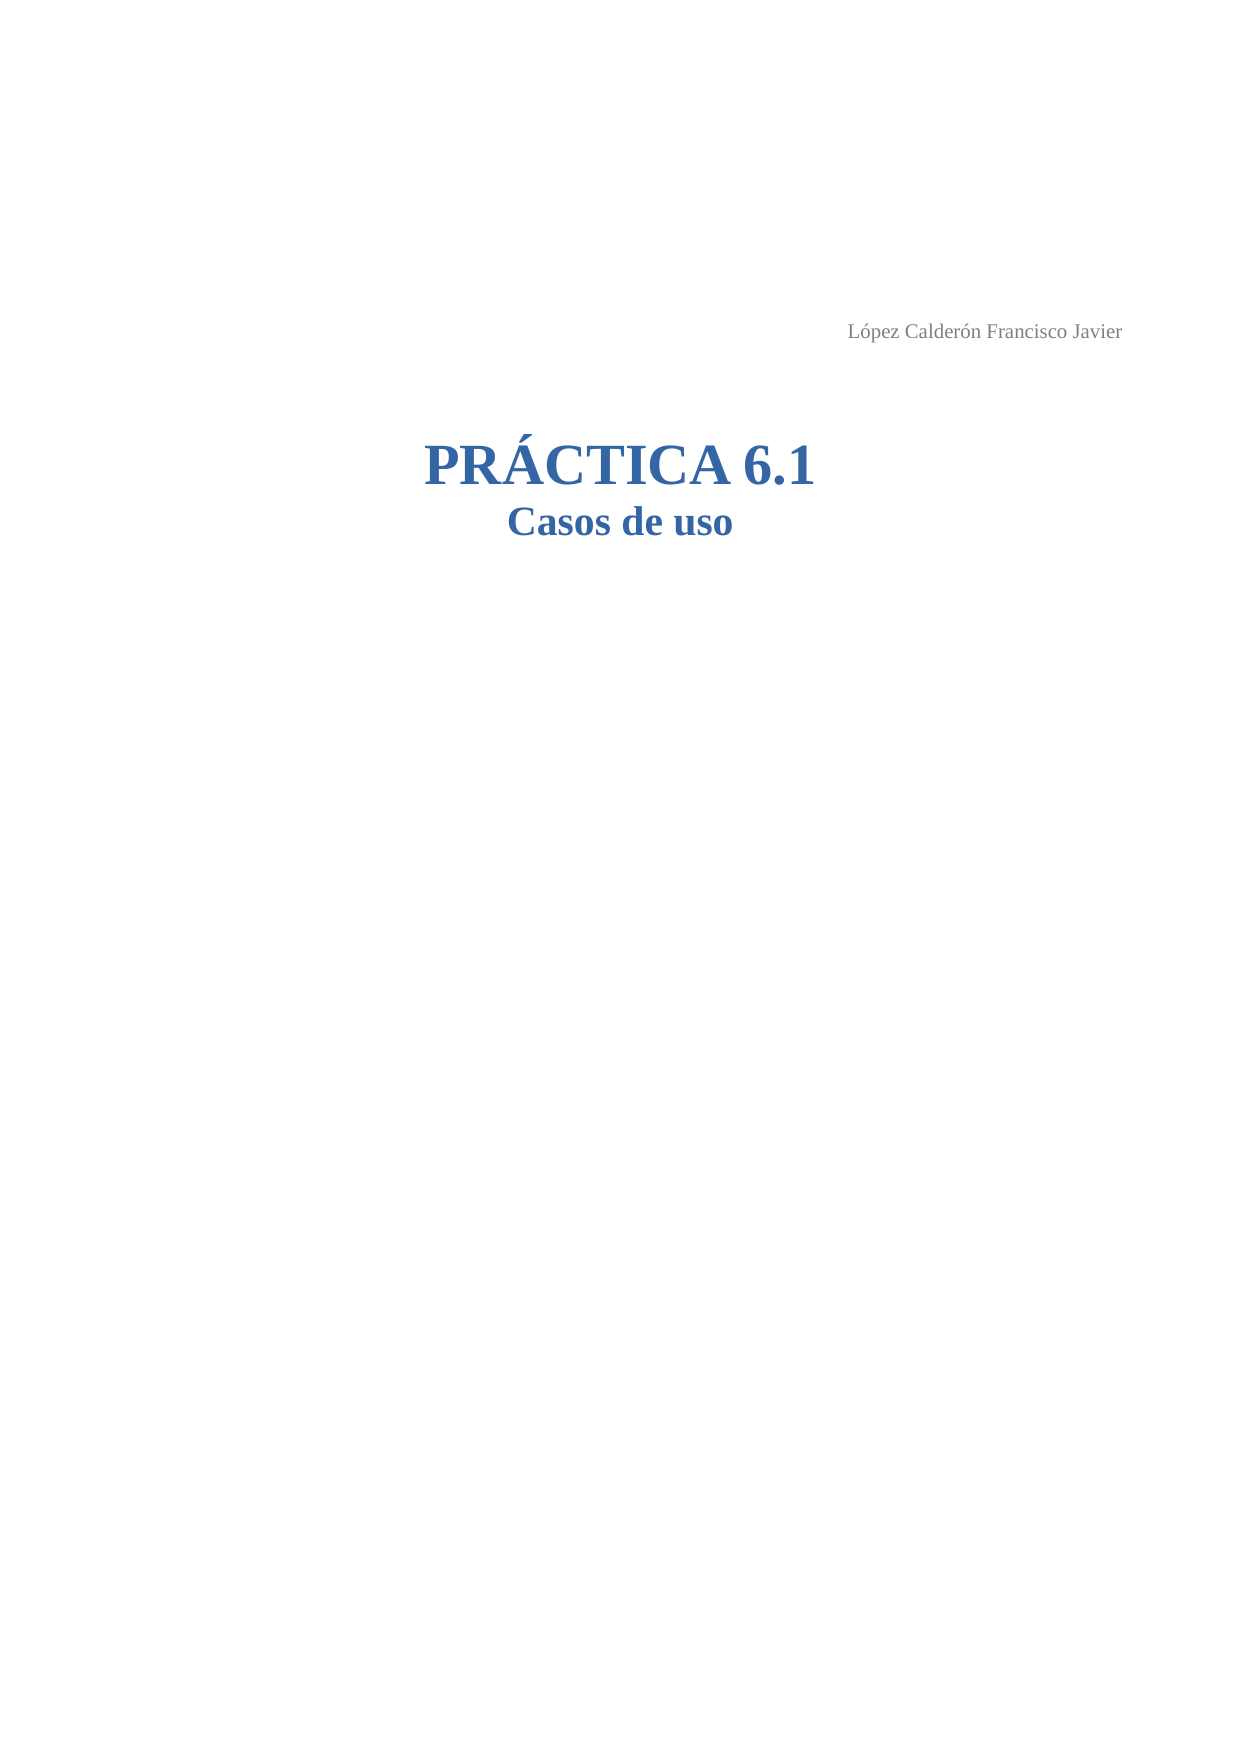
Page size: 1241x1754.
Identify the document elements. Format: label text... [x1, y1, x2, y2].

text PRÁCTICA 6.1 [118, 430, 1122, 497]
text Casos de uso [118, 497, 1122, 545]
text López Calderón Francisco Javier [118, 319, 1122, 343]
